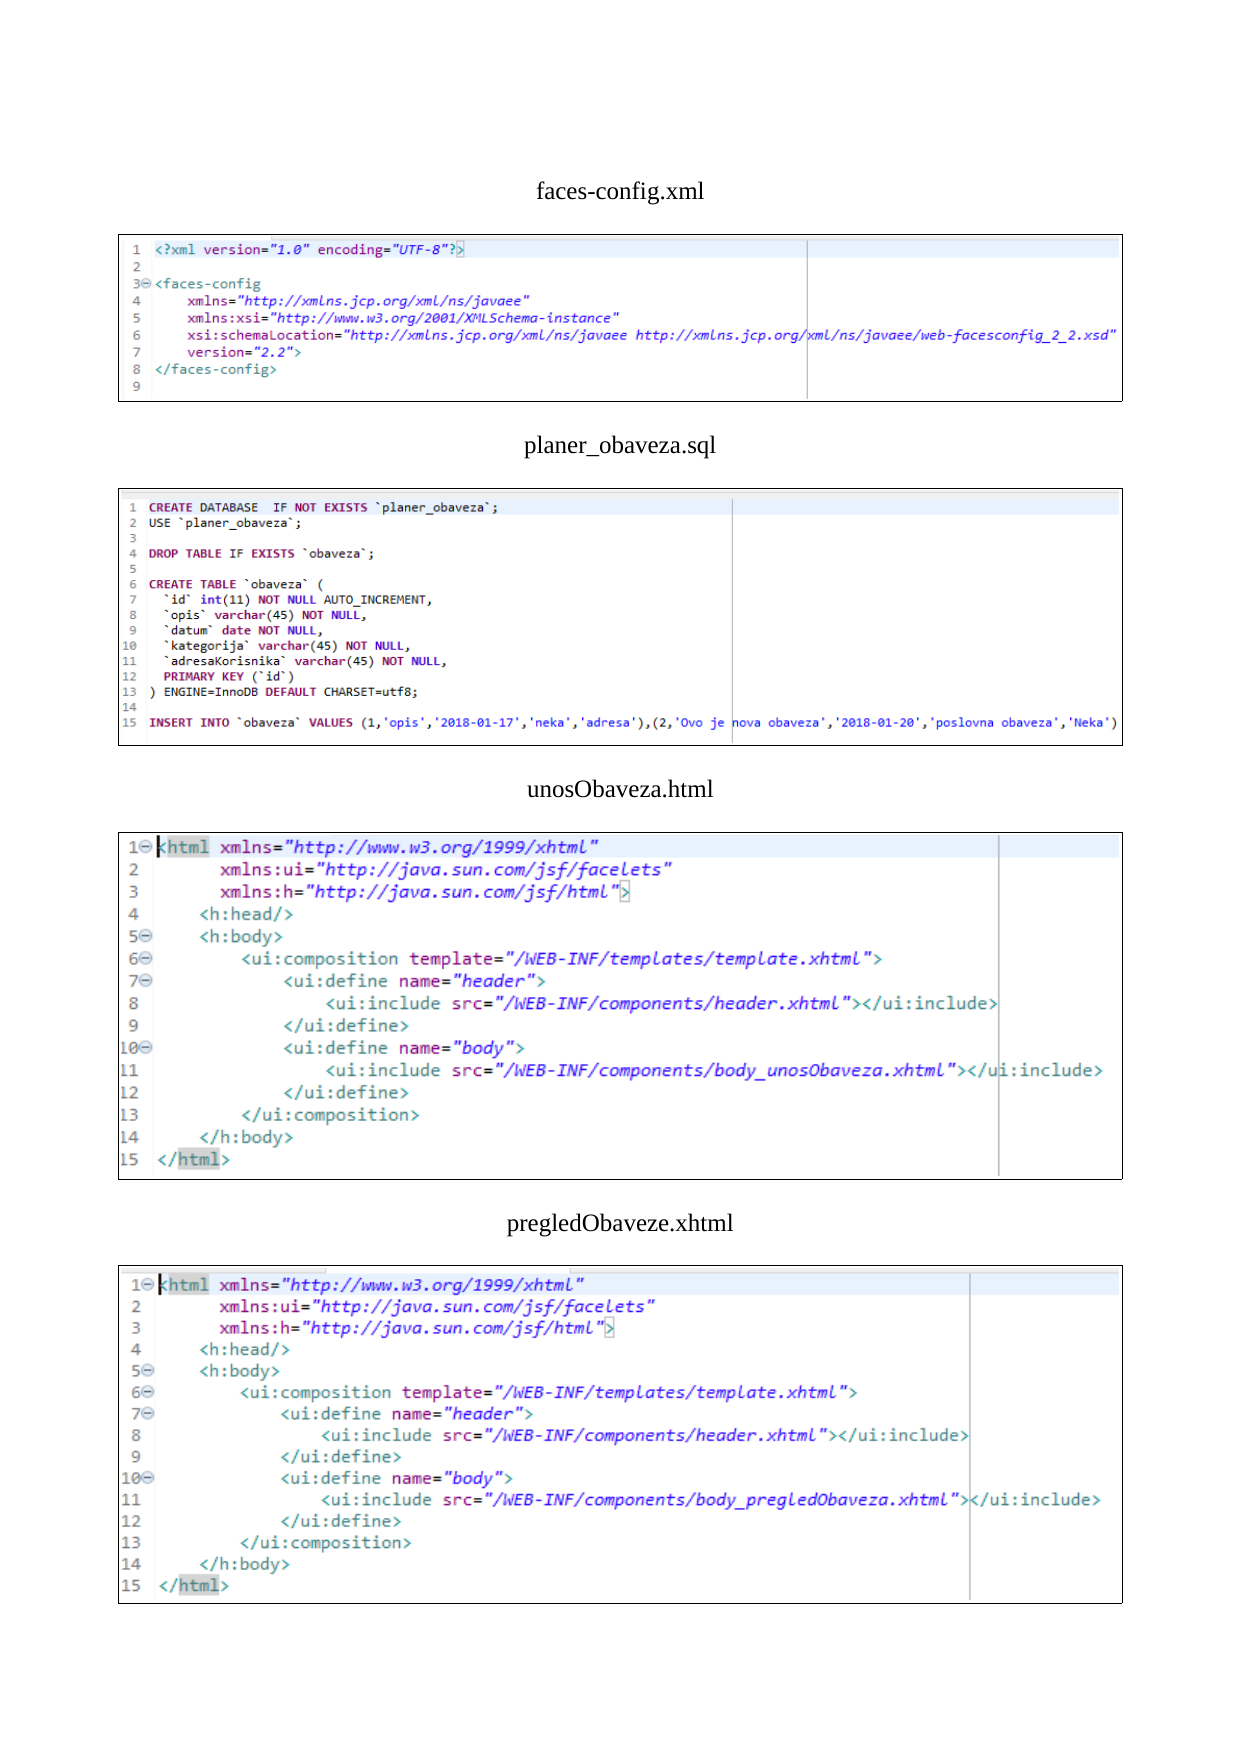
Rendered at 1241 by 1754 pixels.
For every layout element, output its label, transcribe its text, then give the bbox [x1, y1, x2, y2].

picture [121, 490, 1119, 743]
text planer_obaveza.sql [118, 430, 1122, 459]
text pregledObaveze.xhtml [118, 1208, 1122, 1237]
picture [121, 1268, 1119, 1600]
text unosObaveza.html [118, 774, 1122, 803]
picture [121, 236, 1119, 399]
picture [121, 835, 1119, 1176]
text faces-config.xml [118, 176, 1122, 205]
